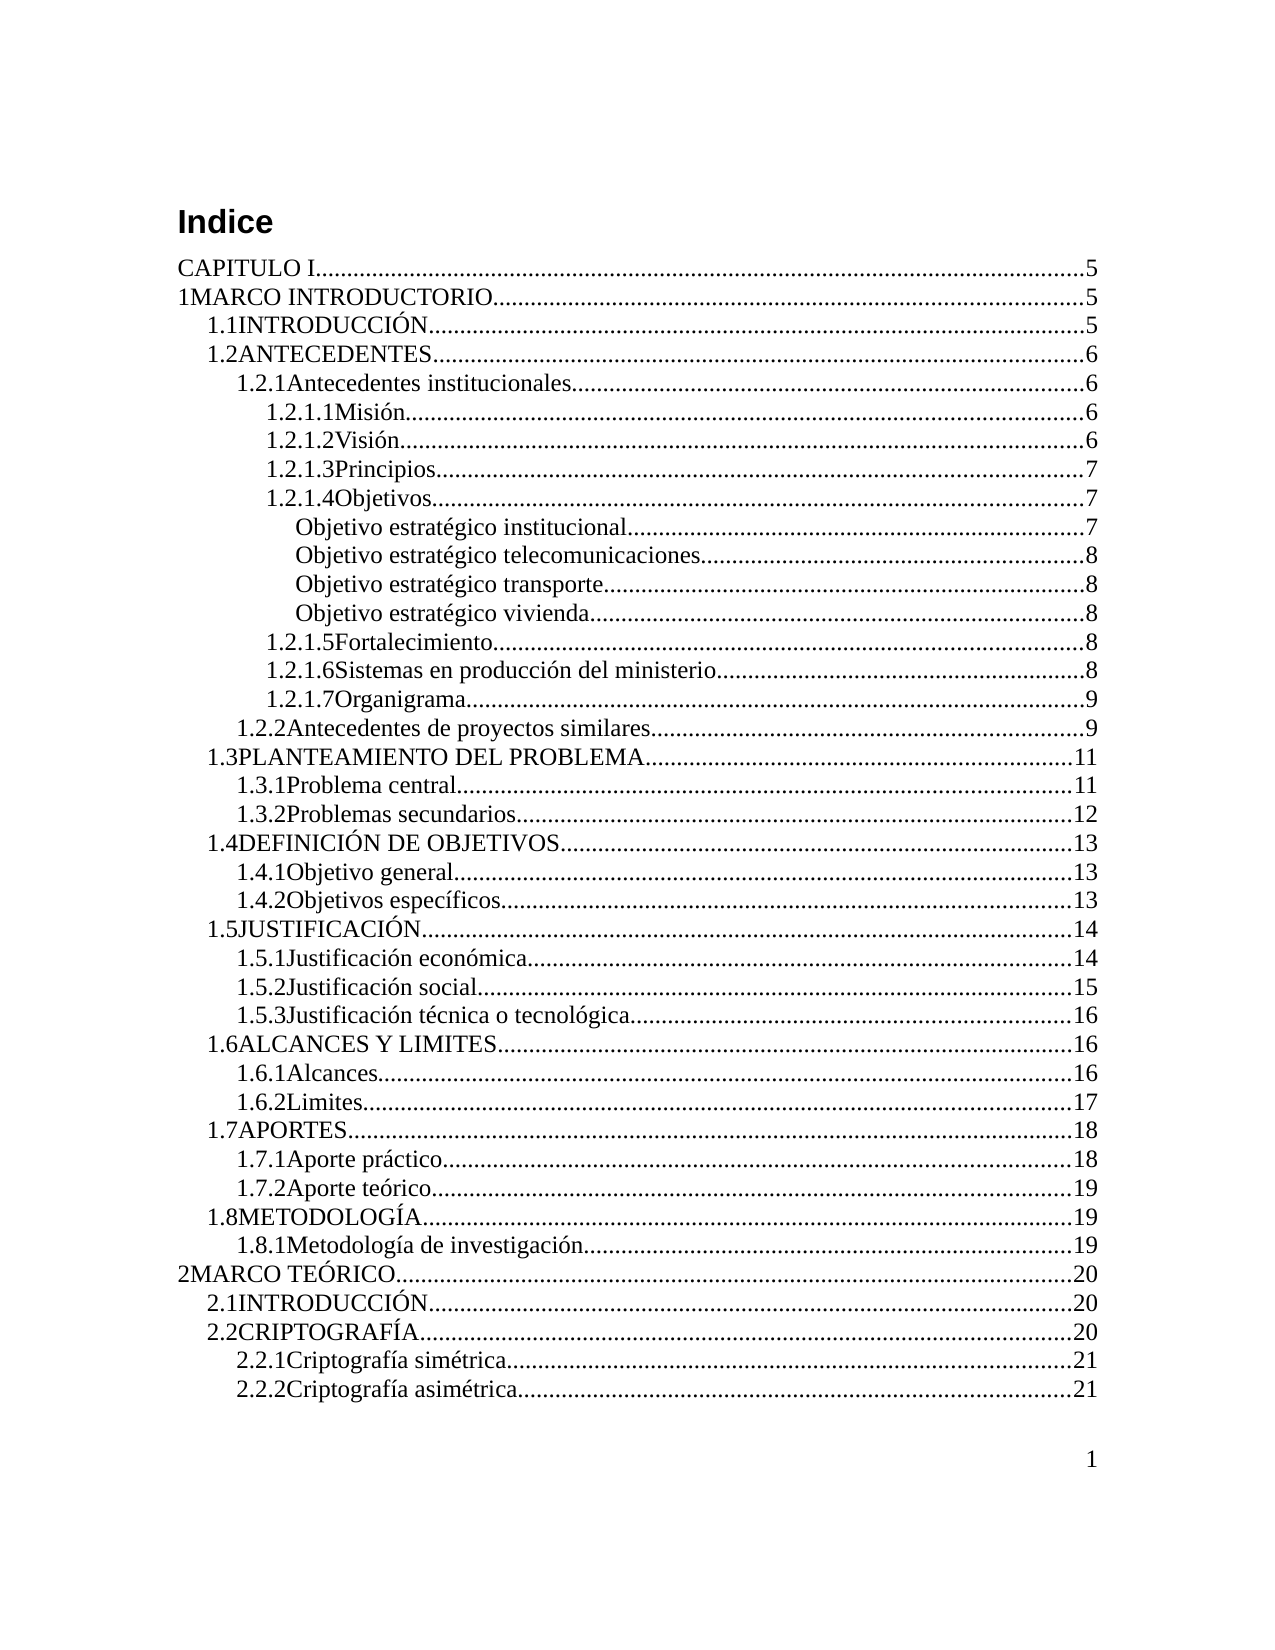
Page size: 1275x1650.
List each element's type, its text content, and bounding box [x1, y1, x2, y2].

text 2.1INTRODUCCIÓN 20 [207, 1288, 1098, 1317]
text 1.5.1Justificación económica 14 [236, 943, 1098, 972]
text 1.2.1Antecedentes institucionales 6 [236, 368, 1098, 397]
text 1.5.3Justificación técnica o tecnológica 16 [236, 1001, 1098, 1029]
text Objetivo estratégico transporte 8 [295, 569, 1098, 598]
text 1.2.1.1Misión 6 [266, 397, 1098, 426]
text 2.2.2Criptografía asimétrica 21 [236, 1374, 1098, 1403]
text 1.5.2Justificación social 15 [236, 972, 1098, 1001]
text 1.8METODOLOGÍA 19 [207, 1202, 1098, 1231]
text Objetivo estratégico institucional 7 [295, 512, 1098, 541]
text 1.2.1.2Visión 6 [266, 426, 1098, 454]
text 1.2.1.5Fortalecimiento 8 [266, 627, 1098, 656]
text 2.2CRIPTOGRAFÍA 20 [207, 1317, 1098, 1346]
text 1.6.2Limites 17 [236, 1087, 1098, 1116]
text 1.4.2Objetivos específicos 13 [236, 886, 1098, 914]
text Objetivo estratégico telecomunicaciones 8 [295, 541, 1098, 569]
text 1.4.1Objetivo general 13 [236, 857, 1098, 886]
subtitle Indice [177, 202, 1098, 241]
text 1.6ALCANCES Y LIMITES 16 [207, 1029, 1098, 1058]
text 1.2.1.7Organigrama 9 [266, 684, 1098, 713]
text 1.1INTRODUCCIÓN 5 [207, 311, 1098, 339]
text 1.7APORTES 18 [207, 1116, 1098, 1144]
text 1.6.1Alcances 16 [236, 1058, 1098, 1087]
text 1.7.1Aporte práctico 18 [236, 1144, 1098, 1173]
text 1.5JUSTIFICACIÓN 14 [207, 914, 1098, 943]
text 1.2.1.6Sistemas en producción del ministerio 8 [266, 656, 1098, 684]
text CAPITULO I 5 [177, 253, 1098, 282]
text 2.2.1Criptografía simétrica 21 [236, 1346, 1098, 1374]
text Objetivo estratégico vivienda 8 [295, 598, 1098, 627]
text 2MARCO TEÓRICO 20 [177, 1259, 1098, 1288]
text 1.3.2Problemas secundarios 12 [236, 799, 1098, 828]
text 1MARCO INTRODUCTORIO 5 [177, 282, 1098, 311]
text 1.2.1.4Objetivos 7 [266, 483, 1098, 512]
text 1.4DEFINICIÓN DE OBJETIVOS 13 [207, 828, 1098, 857]
text 1.2ANTECEDENTES 6 [207, 339, 1098, 368]
text 1.7.2Aporte teórico 19 [236, 1173, 1098, 1202]
text 1.2.2Antecedentes de proyectos similares 9 [236, 713, 1098, 742]
text 1.3PLANTEAMIENTO DEL PROBLEMA 11 [207, 742, 1098, 771]
text 1.2.1.3Principios 7 [266, 454, 1098, 483]
text 1.3.1Problema central 11 [236, 771, 1098, 799]
text 1.8.1Metodología de investigación 19 [236, 1231, 1098, 1259]
